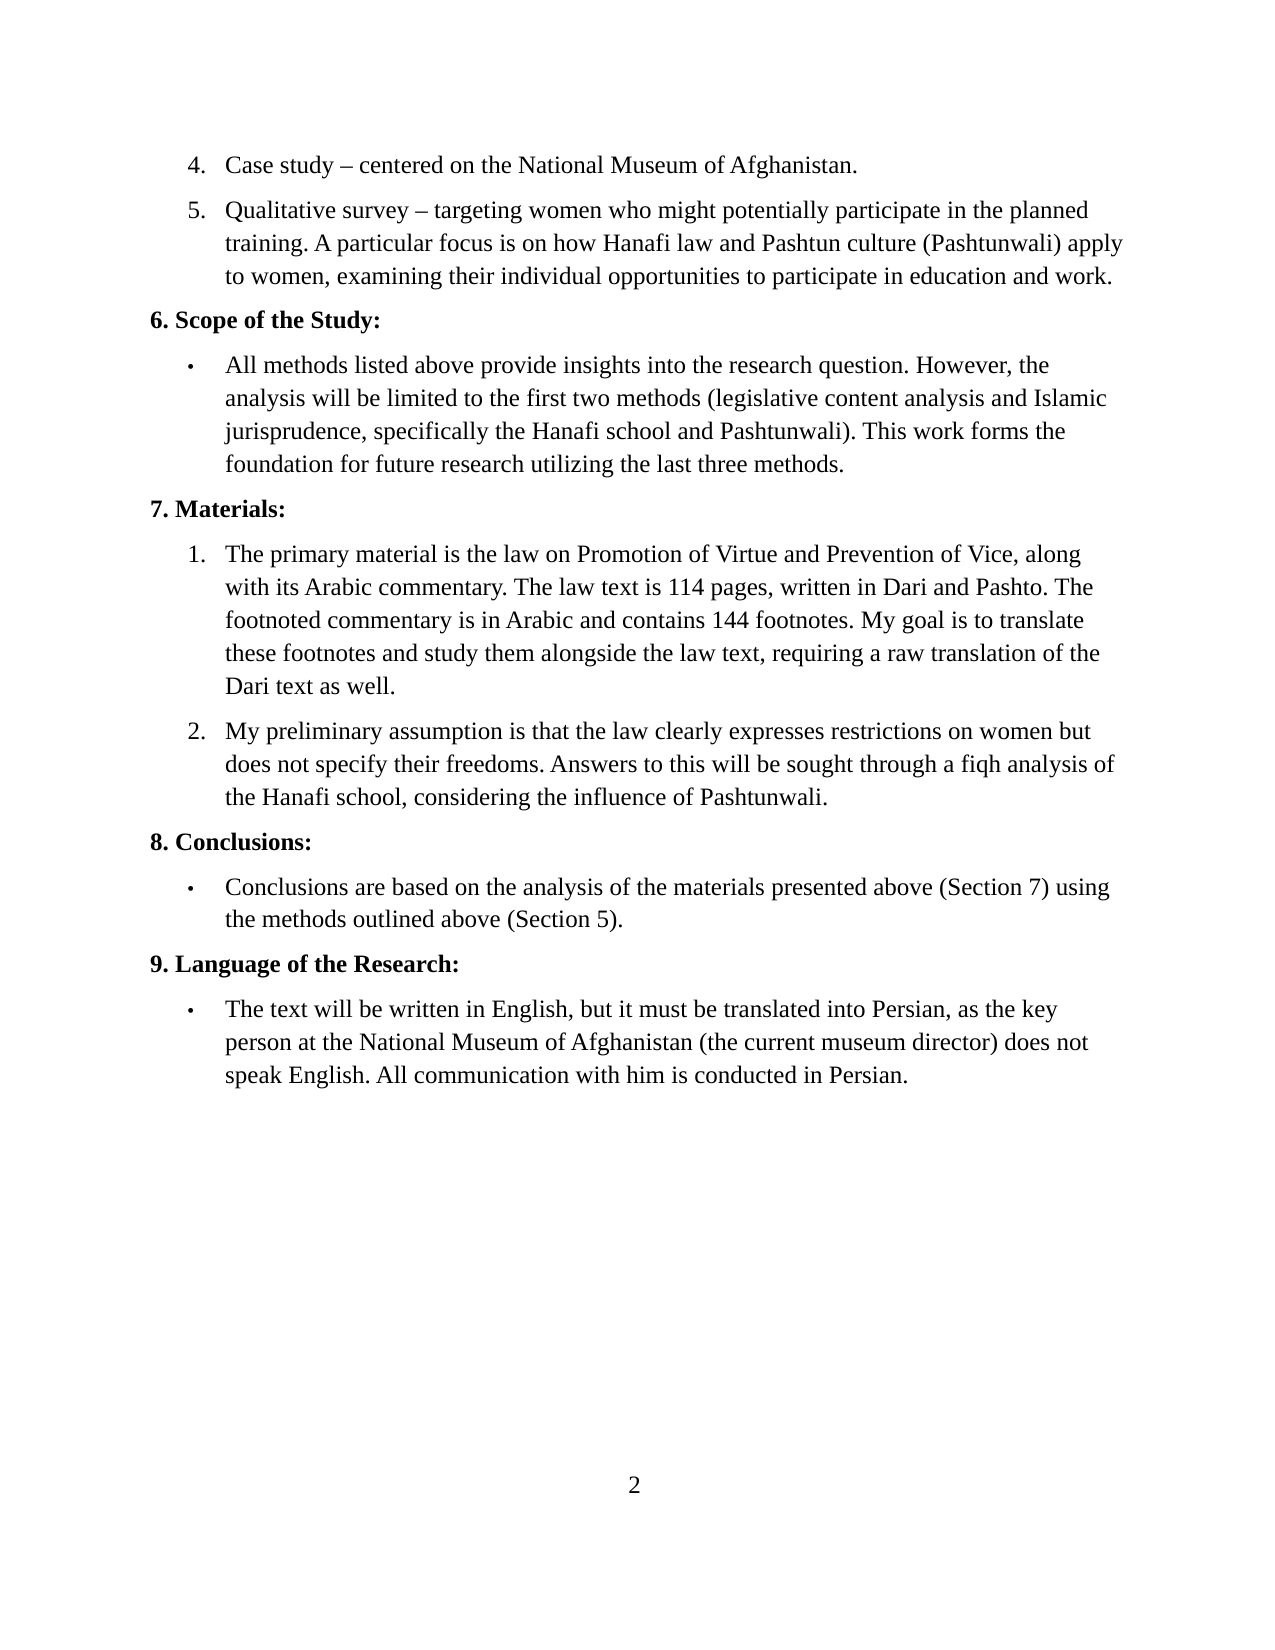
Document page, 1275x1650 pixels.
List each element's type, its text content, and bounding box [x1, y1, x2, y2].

list Conclusions are based on the analysis of the materials presented above (Section 7) using the methods outlined above (Section 5). [187, 872, 1125, 933]
text 8. Conclusions: [150, 827, 1125, 856]
list The text will be written in English, but it must be translated into Persian, as the key person at the National Museum of Afghanistan (the current museum director) does not speak English. All communication with him is conducted in Persian. [187, 994, 1125, 1089]
list Case study – centered on the National Museum of Afghanistan. [187, 150, 1125, 179]
list The primary material is the law on Promotion of Virtue and Prevention of Vice, along with its Arabic commentary. The law text is 114 pages, written in Dari and Pashto. The footnoted commentary is in Arabic and contains 144 footnotes. My goal is to translate these footnotes and study them alongside the law text, requiring a raw translation of the Dari text as well. [187, 539, 1125, 700]
text 6. Scope of the Study: [150, 306, 1125, 334]
list All methods listed above provide insights into the research question. However, the analysis will be limited to the first two methods (legislative content analysis and Islamic jurisprudence, specifically the Hanafi school and Pashtunwali). This work forms the foundation for future research utilizing the last three methods. [187, 350, 1125, 478]
text 9. Language of the Research: [150, 949, 1125, 978]
list My preliminary assumption is that the law clearly expresses restrictions on women but does not specify their freedoms. Answers to this will be sought through a fiqh analysis of the Hanafi school, considering the influence of Pashtunwali. [187, 716, 1125, 811]
text 7. Materials: [150, 494, 1125, 523]
list Qualitative survey – targeting women who might potentially participate in the planned training. A particular focus is on how Hanafi law and Pashtun culture (Pashtunwali) apply to women, examining their individual opportunities to participate in education and work. [187, 195, 1125, 289]
